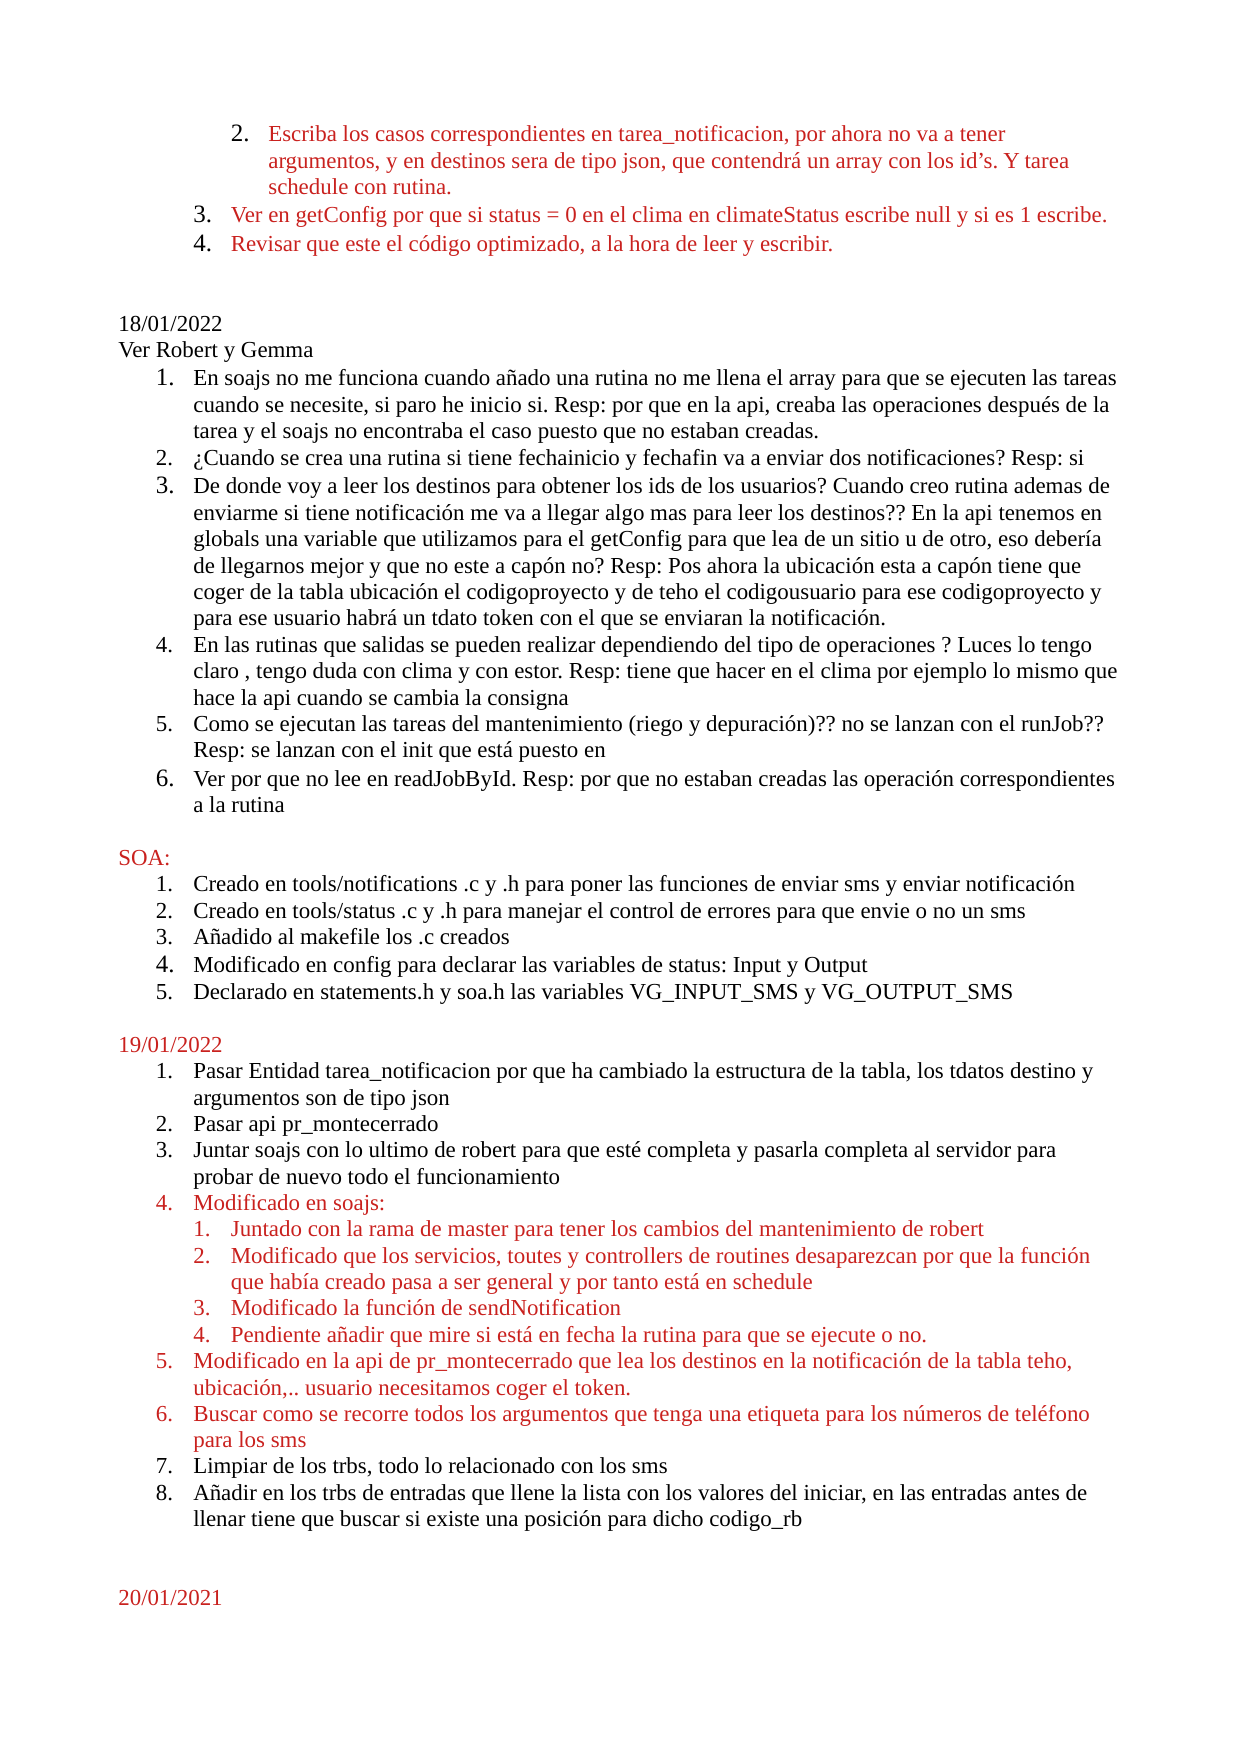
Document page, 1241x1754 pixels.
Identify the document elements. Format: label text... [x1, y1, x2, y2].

list Modificado en config para declarar las variables de status: Input y Output [156, 949, 1122, 978]
list Juntar soajs con lo ultimo de robert para que esté completa y pasarla completa al servidor para probar de nuevo todo el funcionamiento [156, 1136, 1122, 1189]
list Creado en tools/notifications .c y .h para poner las funciones de enviar sms y enviar notificación [156, 870, 1122, 897]
text SOA: [118, 844, 1122, 870]
list Pendiente añadir que mire si está en fecha la rutina para que se ejecute o no. [193, 1321, 1122, 1347]
list Añadido al makefile los .c creados [156, 923, 1122, 949]
list Modificado la función de sendNotification [193, 1294, 1122, 1321]
list Buscar como se recorre todos los argumentos que tenga una etiqueta para los números de teléfono para los sms [156, 1400, 1122, 1453]
list Ver por que no lee en readJobById. Resp: por que no estaban creadas las operación correspondientes a la rutina [156, 763, 1122, 818]
list Modificado en la api de pr_montecerrado que lea los destinos en la notificación de la tabla teho, ubicación,.. usuario necesitamos coger el token. [156, 1347, 1122, 1400]
list Como se ejecutan las tareas del mantenimiento (riego y depuración)?? no se lanzan con el runJob?? Resp: se lanzan con el init que está puesto en [156, 710, 1122, 763]
list Juntado con la rama de master para tener los cambios del mantenimiento de robert [193, 1215, 1122, 1242]
list Añadir en los trbs de entradas que llene la lista con los valores del iniciar, en las entradas antes de llenar tiene que buscar si existe una posición para dicho codigo_rb [156, 1479, 1122, 1532]
list Ver en getConfig por que si status = 0 en el clima en climateStatus escribe null y si es 1 escribe. [193, 199, 1122, 228]
text Ver Robert y Gemma [118, 336, 1122, 362]
list Limpiar de los trbs, todo lo relacionado con los sms [156, 1453, 1122, 1479]
list Declarado en statements.h y soa.h las variables VG_INPUT_SMS y VG_OUTPUT_SMS [156, 978, 1122, 1004]
list Pasar api pr_montecerrado [156, 1110, 1122, 1136]
list En las rutinas que salidas se pueden realizar dependiendo del tipo de operaciones ? Luces lo tengo claro , tengo duda con clima y con estor. Resp: tiene que hacer en el clima por ejemplo lo mismo que hace la api cuando se cambia la consigna [156, 631, 1122, 710]
text 20/01/2021 [118, 1584, 1122, 1611]
text 18/01/2022 [118, 310, 1122, 336]
list De donde voy a leer los destinos para obtener los ids de los usuarios? Cuando creo rutina ademas de enviarme si tiene notificación me va a llegar algo mas para leer los destinos?? En la api tenemos en globals una variable que utilizamos para el getConfig para que lea de un sitio u de otro, eso debería de llegarnos mejor y que no este a capón no? Resp: Pos ahora la ubicación esta a capón tiene que coger de la tabla ubicación el codigoproyecto y de teho el codigousuario para ese codigoproyecto y para ese usuario habrá un tdato token con el que se enviaran la notificación. [156, 470, 1122, 631]
list En soajs no me funciona cuando añado una rutina no me llena el array para que se ejecuten las tareas cuando se necesite, si paro he inicio si. Resp: por que en la api, creaba las operaciones después de la tarea y el soajs no encontraba el caso puesto que no estaban creadas. [156, 362, 1122, 444]
list Modificado en soajs: [156, 1189, 1122, 1215]
list ¿Cuando se crea una rutina si tiene fechainicio y fechafin va a enviar dos notificaciones? Resp: si [156, 444, 1122, 470]
list Creado en tools/status .c y .h para manejar el control de errores para que envie o no un sms [156, 897, 1122, 923]
list Revisar que este el código optimizado, a la hora de leer y escribir. [193, 228, 1122, 257]
list Escriba los casos correspondientes en tarea_notificacion, por ahora no va a tener argumentos, y en destinos sera de tipo json, que contendrá un array con los id’s. Y tarea schedule con rutina. [231, 118, 1122, 199]
list Modificado que los servicios, toutes y controllers de routines desaparezcan por que la función que había creado pasa a ser general y por tanto está en schedule [193, 1242, 1122, 1294]
text 19/01/2022 [118, 1031, 1122, 1057]
list Pasar Entidad tarea_notificacion por que ha cambiado la estructura de la tabla, los tdatos destino y argumentos son de tipo json [156, 1057, 1122, 1110]
